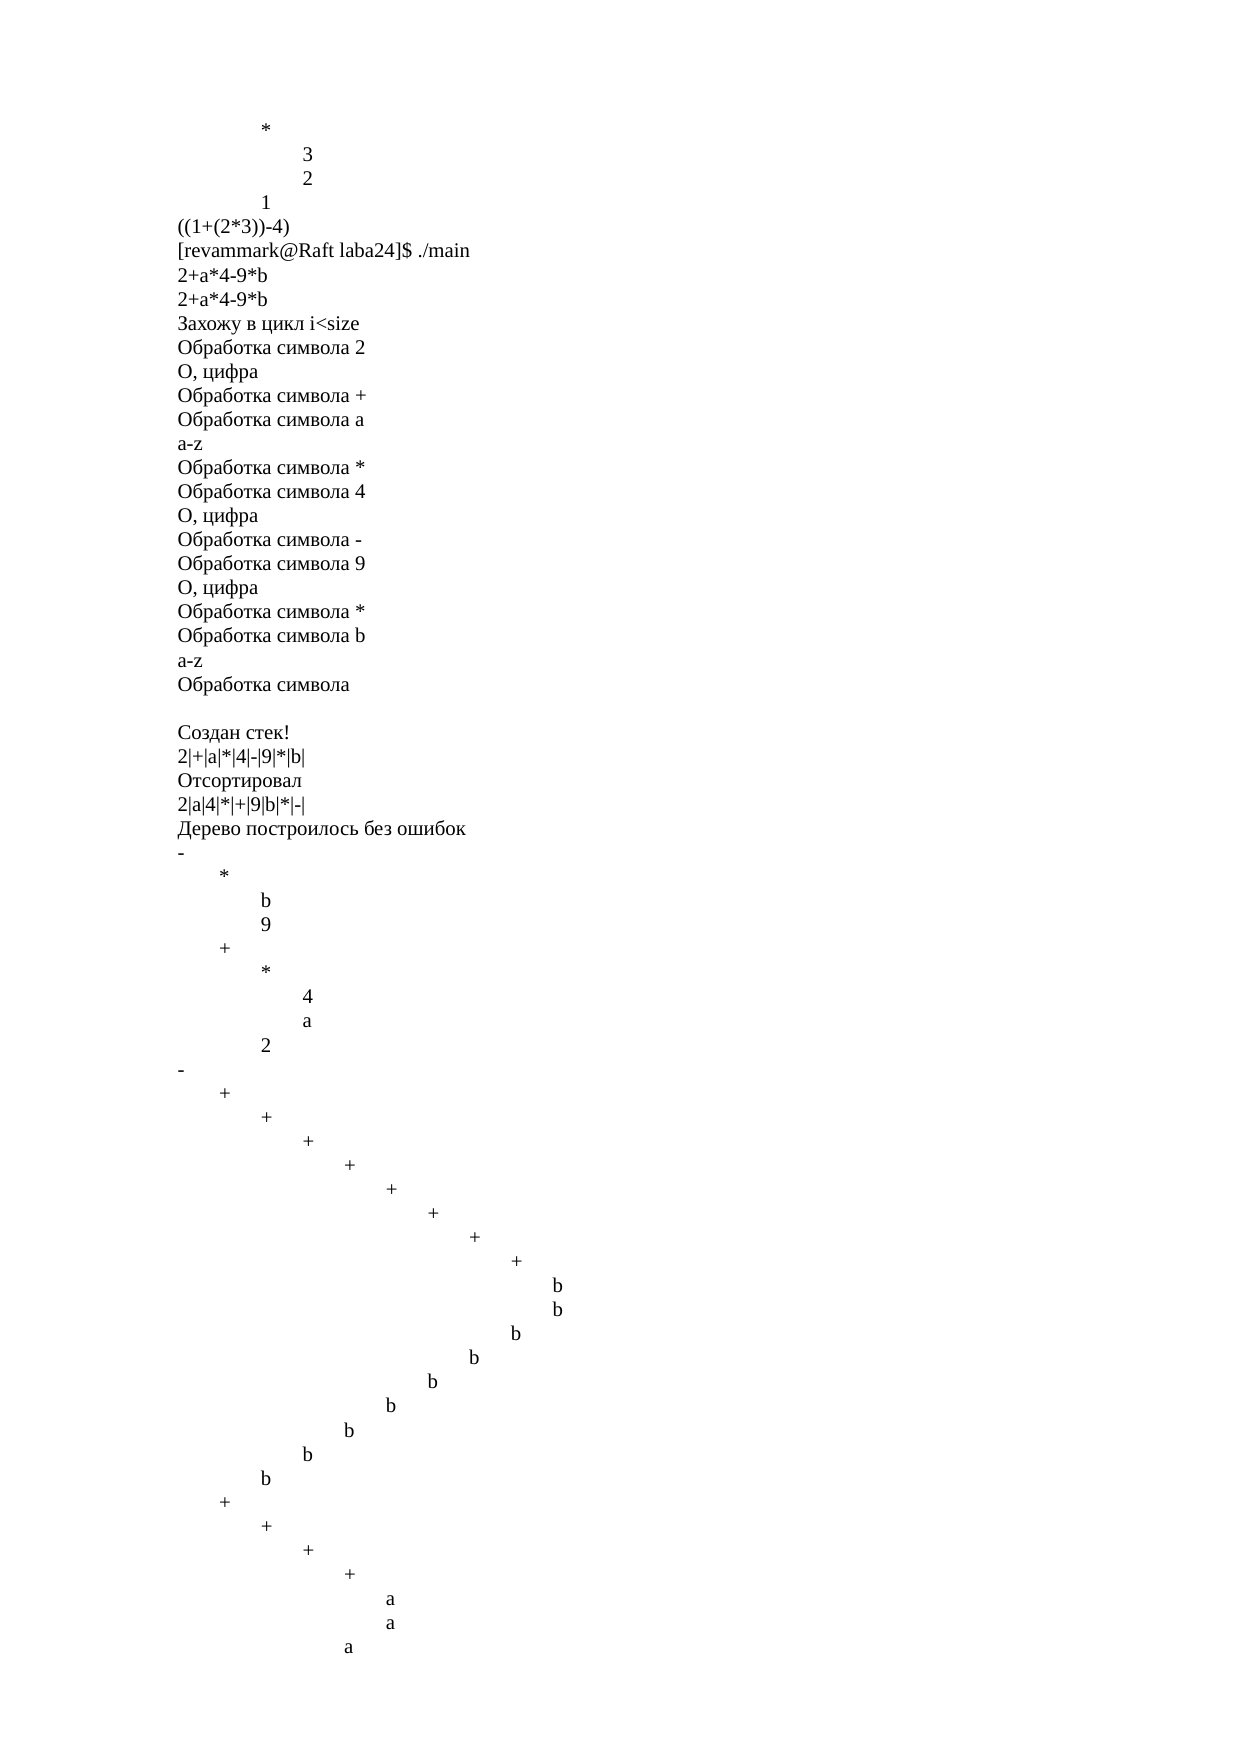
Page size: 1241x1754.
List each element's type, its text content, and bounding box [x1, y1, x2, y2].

text 2|a|4|*|+|9|b|*|-| [177, 792, 1152, 816]
text b [177, 1442, 1152, 1466]
text 1 [177, 190, 1152, 214]
text + [177, 1153, 1152, 1177]
text + [177, 1177, 1152, 1201]
text [revammark@Raft laba24]$ ./main [177, 238, 1152, 262]
text + [177, 1514, 1152, 1538]
text b [177, 1297, 1152, 1321]
text + [177, 1201, 1152, 1225]
text 2+a*4-9*b [177, 262, 1152, 287]
text Обработка символа - [177, 527, 1152, 551]
text Обработка символа * [177, 455, 1152, 479]
text + [177, 1081, 1152, 1105]
text * [177, 960, 1152, 984]
text Обработка символа * [177, 599, 1152, 623]
text 4 [177, 984, 1152, 1008]
text + [177, 1249, 1152, 1273]
text Дерево построилось без ошибок [177, 816, 1152, 840]
text 3 [177, 142, 1152, 166]
text + [177, 1129, 1152, 1153]
text Обработка символа a [177, 407, 1152, 431]
text Захожу в цикл i<size [177, 311, 1152, 335]
text Создан стек! [177, 720, 1152, 744]
text - [177, 840, 1152, 864]
text a [177, 1008, 1152, 1032]
text + [177, 1562, 1152, 1586]
text b [177, 888, 1152, 912]
text 9 [177, 912, 1152, 936]
text * [177, 118, 1152, 142]
text a [177, 1610, 1152, 1634]
text О, цифра [177, 503, 1152, 527]
text b [177, 1273, 1152, 1297]
text Обработка символа b [177, 623, 1152, 647]
text * [177, 864, 1152, 888]
text b [177, 1321, 1152, 1345]
text b [177, 1466, 1152, 1490]
text a-z [177, 647, 1152, 672]
text a [177, 1634, 1152, 1658]
text Обработка символа 2 [177, 335, 1152, 359]
text + [177, 1490, 1152, 1514]
text ((1+(2*3))-4) [177, 214, 1152, 238]
text О, цифра [177, 575, 1152, 599]
text 2|+|a|*|4|-|9|*|b| [177, 744, 1152, 768]
text + [177, 936, 1152, 960]
text 2 [177, 1032, 1152, 1057]
text О, цифра [177, 359, 1152, 383]
text - [177, 1057, 1152, 1081]
text b [177, 1393, 1152, 1417]
text Обработка символа 9 [177, 551, 1152, 575]
text b [177, 1345, 1152, 1369]
text Обработка символа [177, 672, 1152, 696]
text + [177, 1225, 1152, 1249]
text 2+a*4-9*b [177, 287, 1152, 311]
text Обработка символа 4 [177, 479, 1152, 503]
text + [177, 1538, 1152, 1562]
text a-z [177, 431, 1152, 455]
text + [177, 1105, 1152, 1129]
text b [177, 1369, 1152, 1393]
text Отсортировал [177, 768, 1152, 792]
text a [177, 1586, 1152, 1610]
text b [177, 1417, 1152, 1442]
text 2 [177, 166, 1152, 190]
text Обработка символа + [177, 383, 1152, 407]
